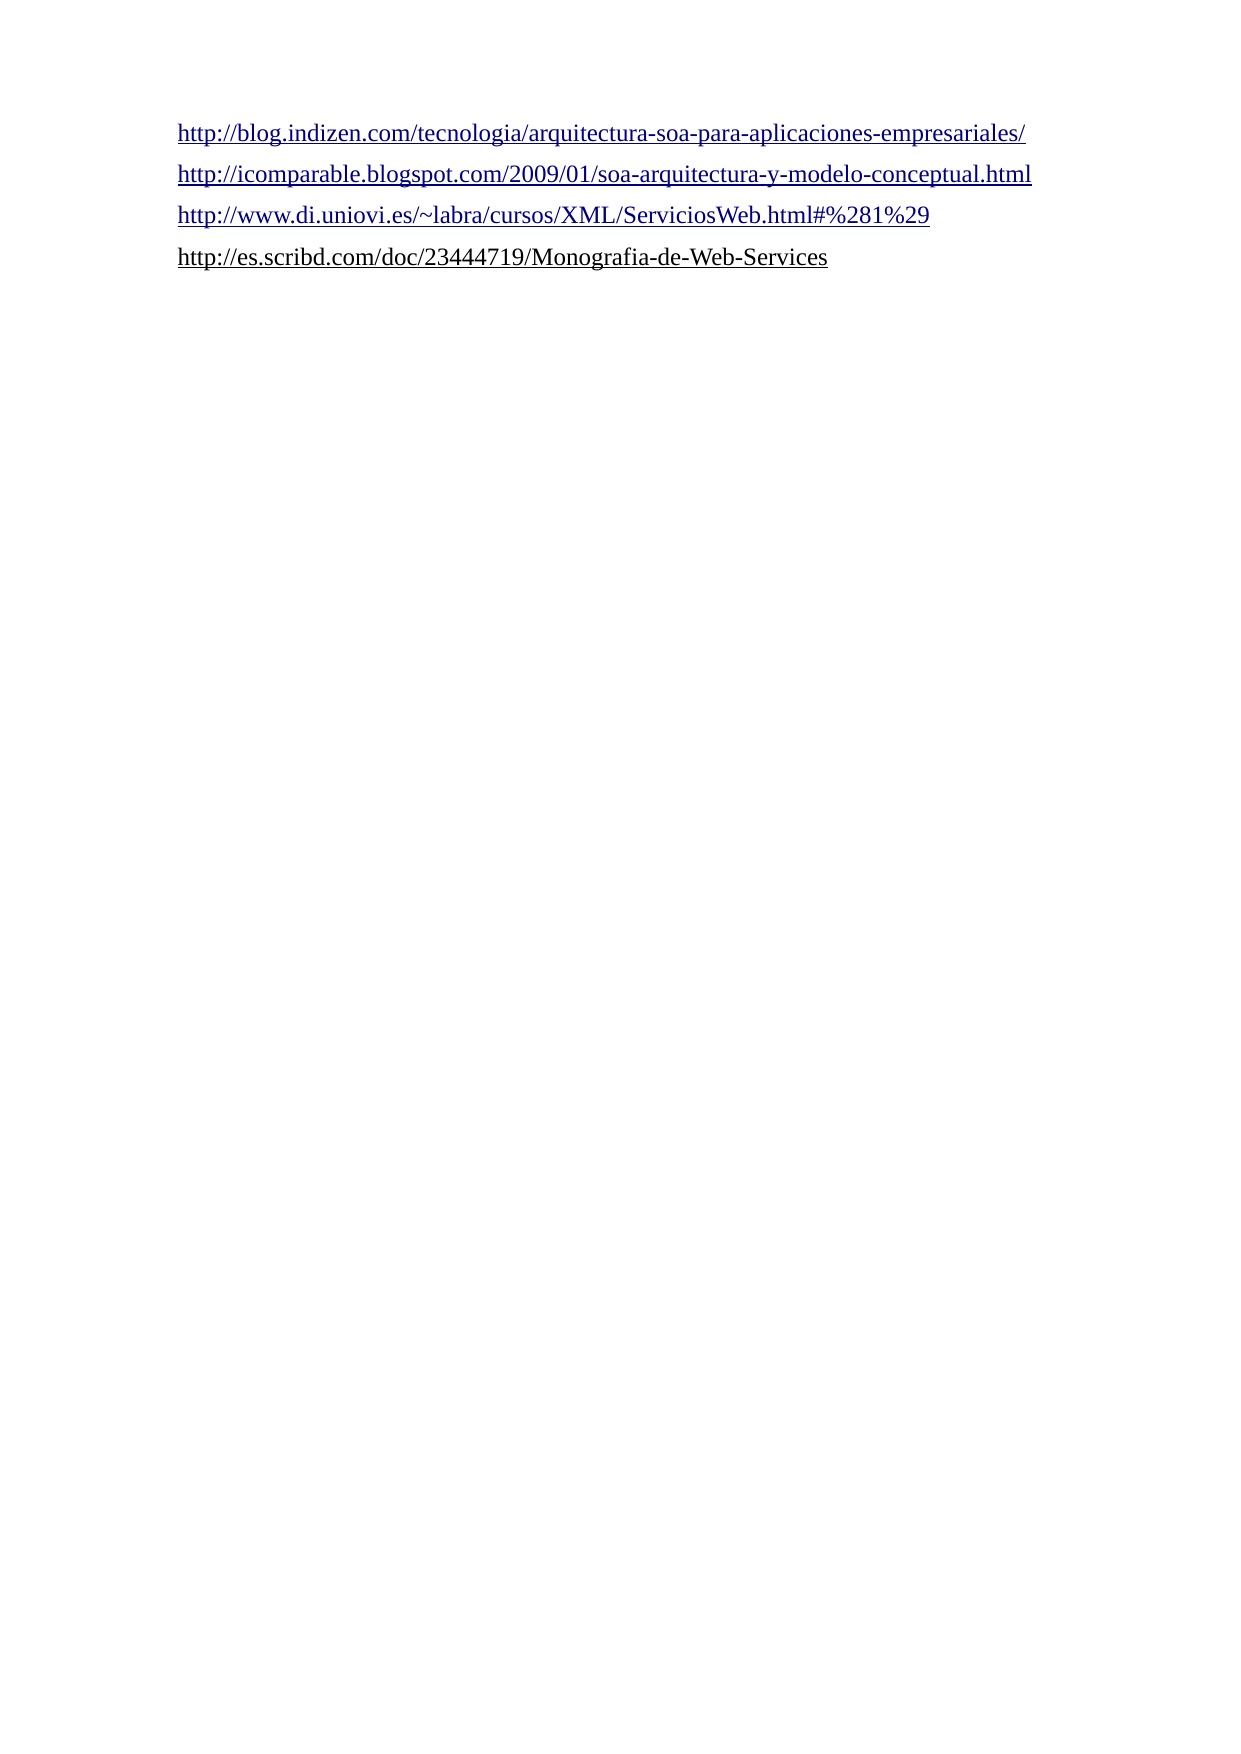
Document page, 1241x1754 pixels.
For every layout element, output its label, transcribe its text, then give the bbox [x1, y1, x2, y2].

text http://www.di.uniovi.es/~labra/cursos/XML/ServiciosWeb.html#%281%29 [177, 201, 1063, 229]
text http://es.scribd.com/doc/23444719/Monografia-de-Web-Services [177, 242, 1063, 271]
text http://blog.indizen.com/tecnologia/arquitectura-soa-para-aplicaciones-empresariales/ [177, 118, 1063, 147]
text http://icomparable.blogspot.com/2009/01/soa-arquitectura-y-modelo-conceptual.html [177, 159, 1063, 188]
